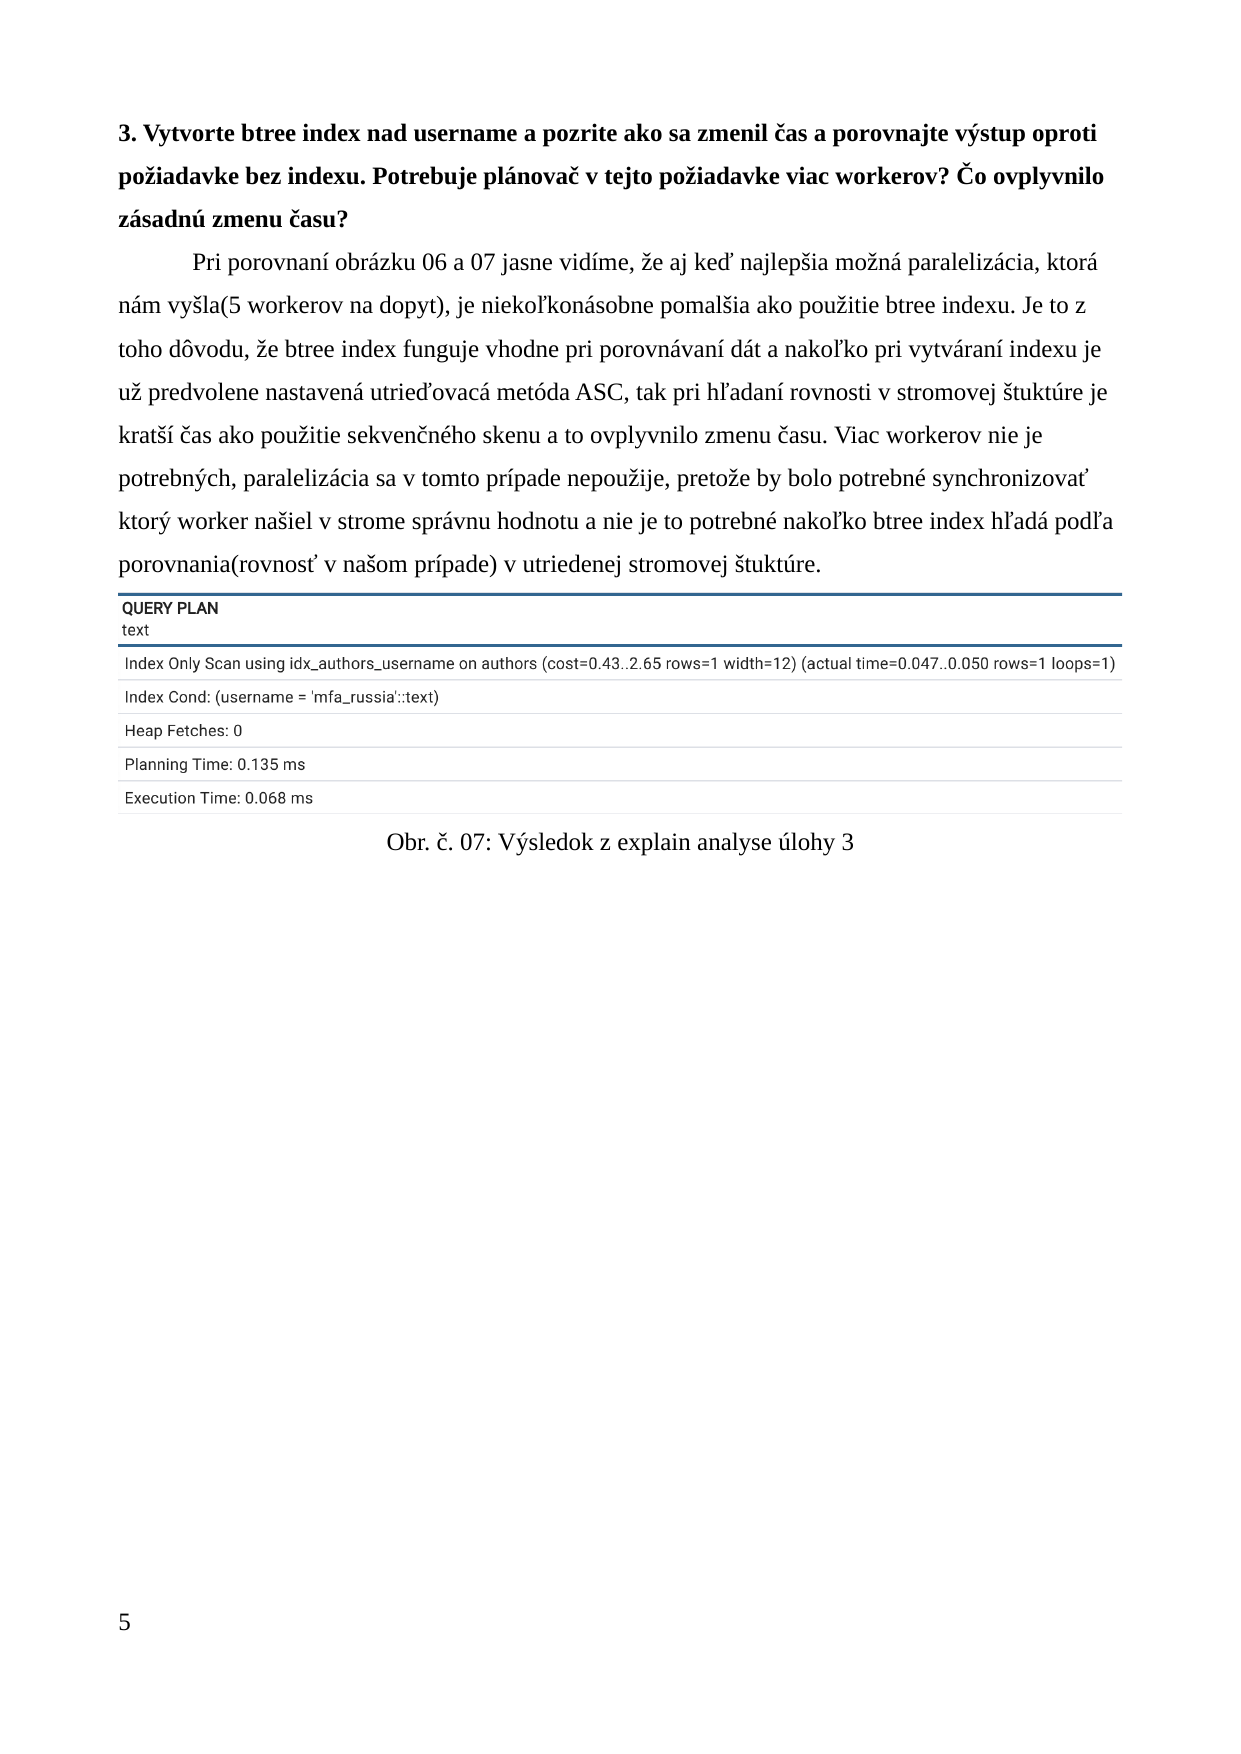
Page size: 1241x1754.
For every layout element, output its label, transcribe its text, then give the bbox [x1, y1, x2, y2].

text požiadavke bez indexu. Potrebuje plánovač v tejto požiadavke viac workerov? Čo ovplyvnilo [118, 161, 1122, 190]
text zásadnú zmenu času? [118, 204, 1122, 233]
text 3. Vytvorte btree index nad username a pozrite ako sa zmenil čas a porovnajte výstup oproti [118, 118, 1122, 147]
picture [118, 592, 1123, 814]
text Obr. č. 07: Výsledok z explain analyse úlohy 3 [118, 827, 1122, 856]
text Pri porovnaní obrázku 06 a 07 jasne vidíme, že aj keď najlepšia možná paralelizácia, ktorá nám vyšla(5 workerov na dopyt), je niekoľkonásobne pomalšia ako použitie btree indexu. Je to z toho dôvodu, že btree index funguje vhodne pri porovnávaní dát a nakoľko pri vytváraní indexu je už predvolene nastavená utrieďovacá metóda ASC, tak pri hľadaní rovnosti v stromovej štuktúre je kratší čas ako použitie sekvenčného skenu a to ovplyvnilo zmenu času. Viac workerov nie je potrebných, paralelizácia sa v tomto prípade nepoužije, pretože by bolo potrebné synchronizovať ktorý worker našiel v strome správnu hodnotu a nie je to potrebné nakoľko btree index hľadá podľa porovnania(rovnosť v našom prípade) v utriedenej stromovej štuktúre. [118, 247, 1122, 578]
